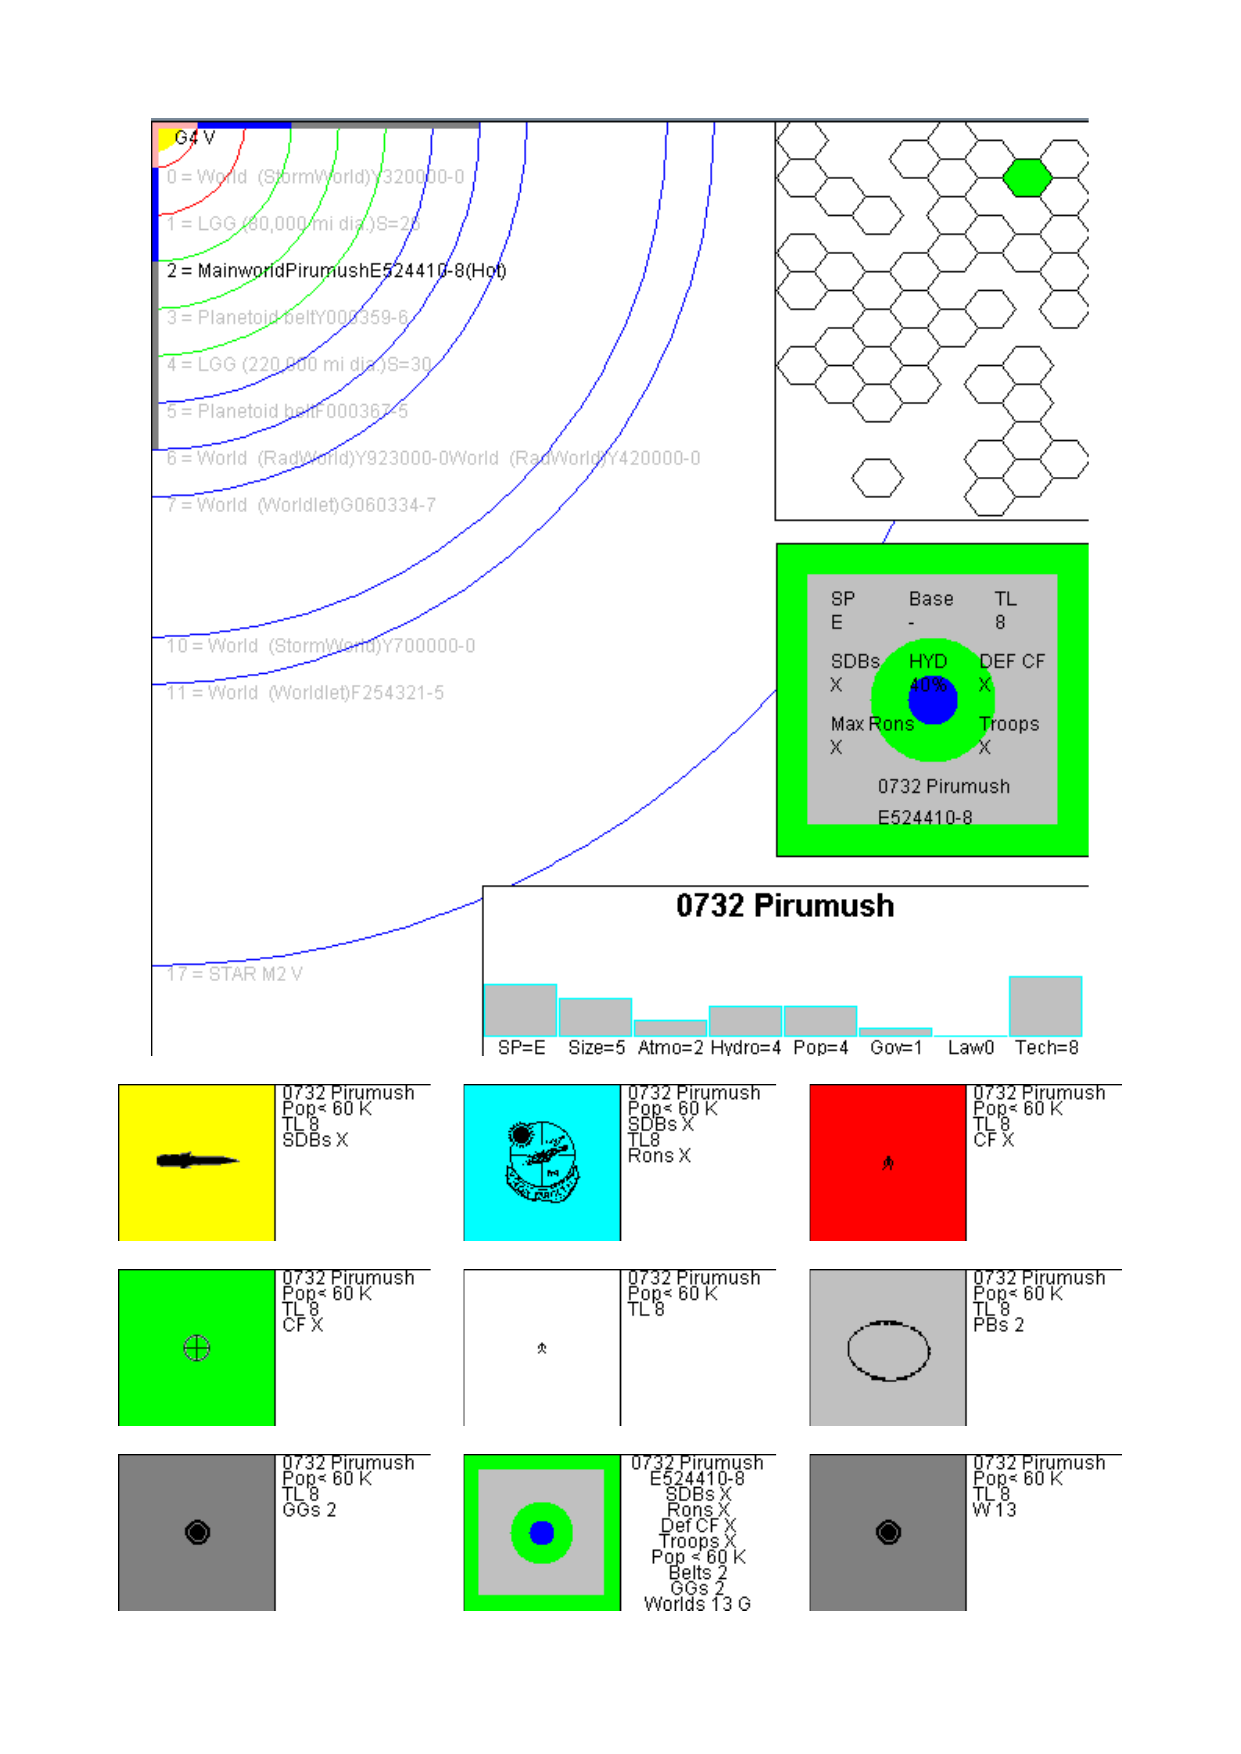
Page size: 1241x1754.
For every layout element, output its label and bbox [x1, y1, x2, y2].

picture [809, 1269, 1122, 1426]
picture [809, 1084, 1122, 1241]
picture [118, 1084, 431, 1241]
picture [809, 1454, 1122, 1611]
picture [118, 1269, 431, 1426]
picture [463, 1454, 777, 1611]
picture [118, 1454, 431, 1611]
picture [151, 118, 1089, 1056]
picture [463, 1269, 777, 1426]
picture [463, 1084, 777, 1241]
